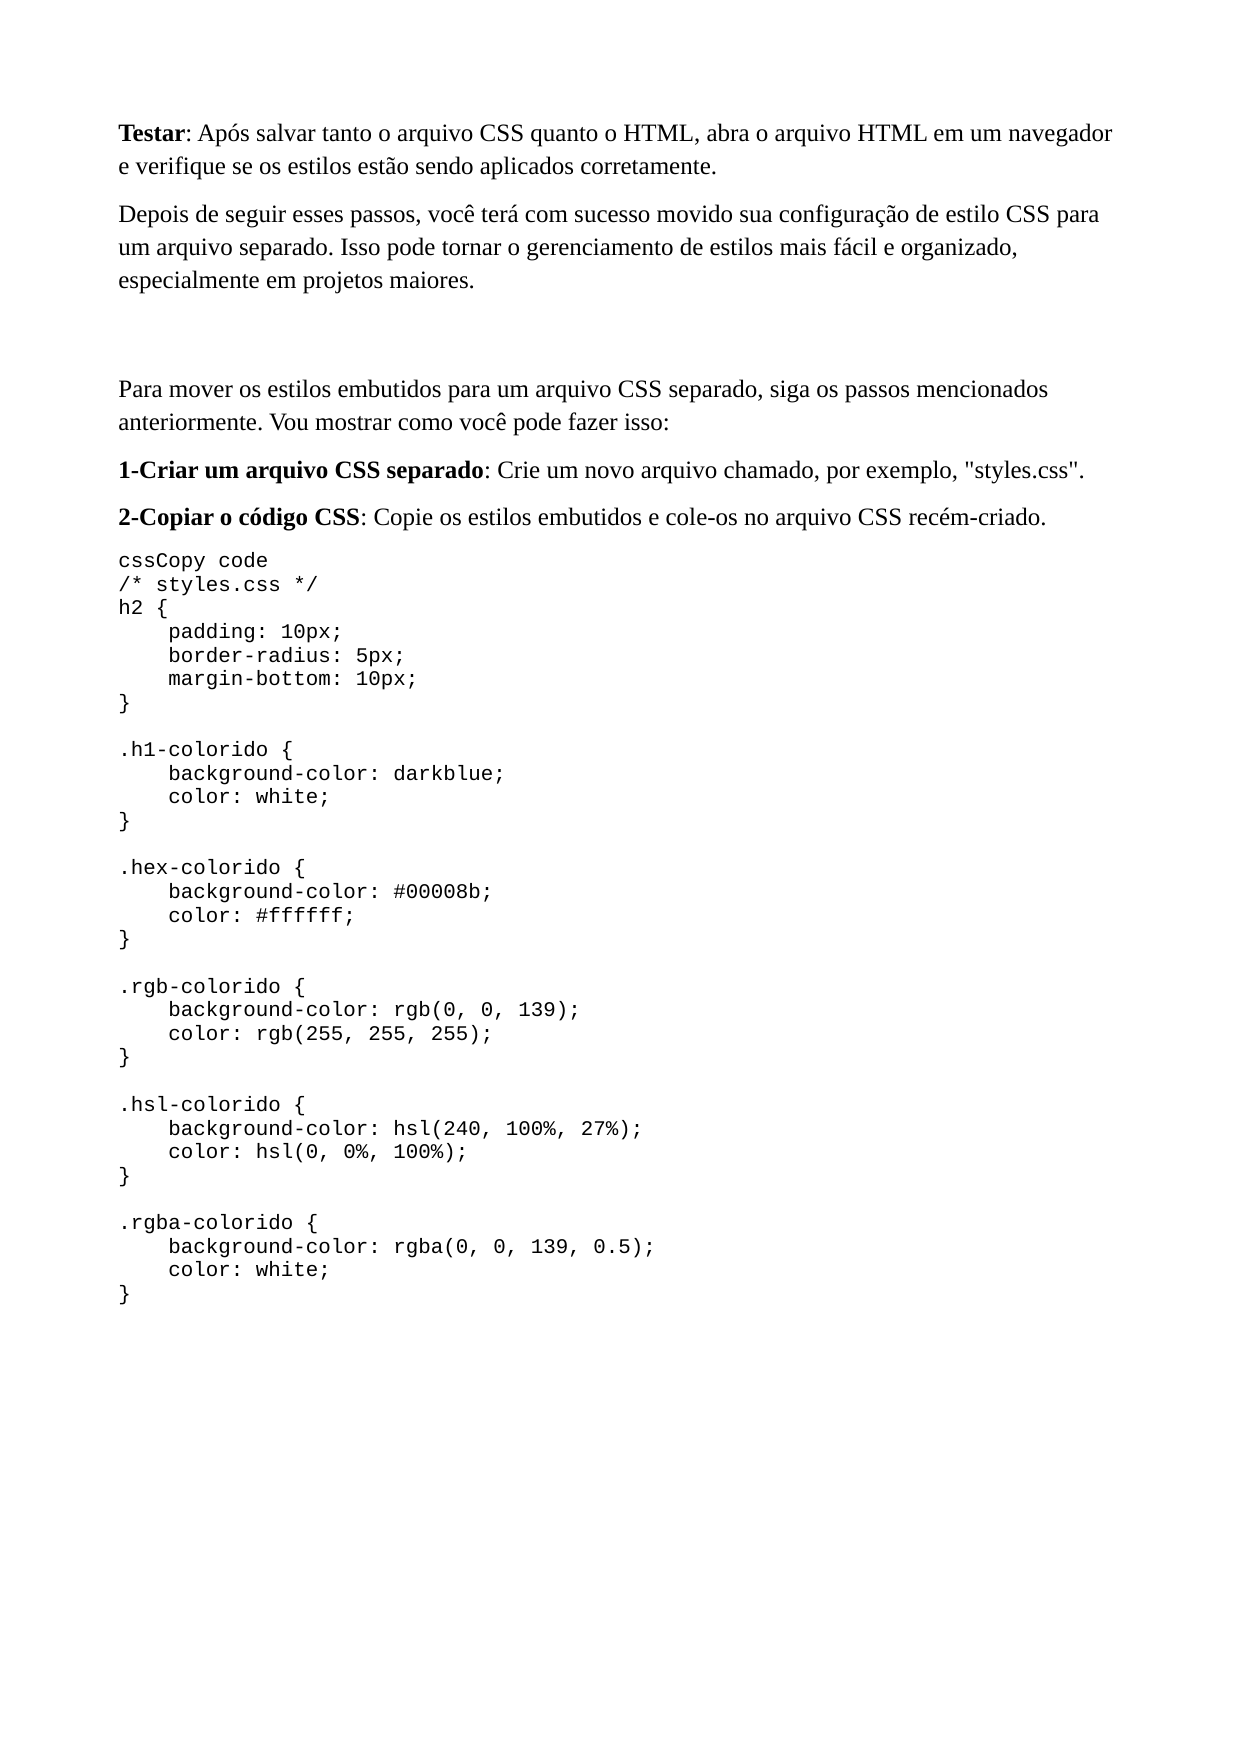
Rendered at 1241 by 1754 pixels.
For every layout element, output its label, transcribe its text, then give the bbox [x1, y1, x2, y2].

text .rgba-colorido { [118, 1212, 1122, 1236]
text color: hsl(0, 0%, 100%); [118, 1141, 1122, 1165]
text Depois de seguir esses passos, você terá com sucesso movido sua configuração de estilo CSS para um arquivo separado. Isso pode tornar o gerenciamento de estilos mais fácil e organizado, especialmente em projetos maiores. [118, 199, 1122, 293]
text background-color: rgba(0, 0, 139, 0.5); [118, 1236, 1122, 1259]
text cssCopy code [118, 550, 1122, 574]
text color: rgb(255, 255, 255); [118, 1023, 1122, 1047]
text /* styles.css */ [118, 574, 1122, 597]
text } [118, 1047, 1122, 1070]
text color: white; [118, 1259, 1122, 1283]
text Testar: Após salvar tanto o arquivo CSS quanto o HTML, abra o arquivo HTML em um navegador e verifique se os estilos estão sendo aplicados corretamente. [118, 118, 1122, 180]
text color: white; [118, 786, 1122, 810]
text .h1-colorido { [118, 739, 1122, 763]
text } [118, 928, 1122, 952]
text h2 { [118, 597, 1122, 621]
text } [118, 1165, 1122, 1188]
text background-color: rgb(0, 0, 139); [118, 999, 1122, 1023]
text 1-Criar um arquivo CSS separado: Crie um novo arquivo chamado, por exemplo, "styles.css". [118, 455, 1122, 483]
text color: #ffffff; [118, 905, 1122, 928]
text } [118, 1283, 1122, 1307]
text background-color: darkblue; [118, 763, 1122, 786]
text background-color: hsl(240, 100%, 27%); [118, 1117, 1122, 1141]
text 2-Copiar o código CSS: Copie os estilos embutidos e cole-os no arquivo CSS recém-criado. [118, 502, 1122, 531]
text Para mover os estilos embutidos para um arquivo CSS separado, siga os passos mencionados anteriormente. Vou mostrar como você pode fazer isso: [118, 341, 1122, 436]
text padding: 10px; [118, 621, 1122, 644]
text border-radius: 5px; [118, 644, 1122, 668]
text .rgb-colorido { [118, 976, 1122, 999]
text margin-bottom: 10px; [118, 668, 1122, 692]
text } [118, 692, 1122, 716]
text background-color: #00008b; [118, 881, 1122, 905]
text .hex-colorido { [118, 857, 1122, 881]
text } [118, 810, 1122, 834]
text .hsl-colorido { [118, 1094, 1122, 1117]
